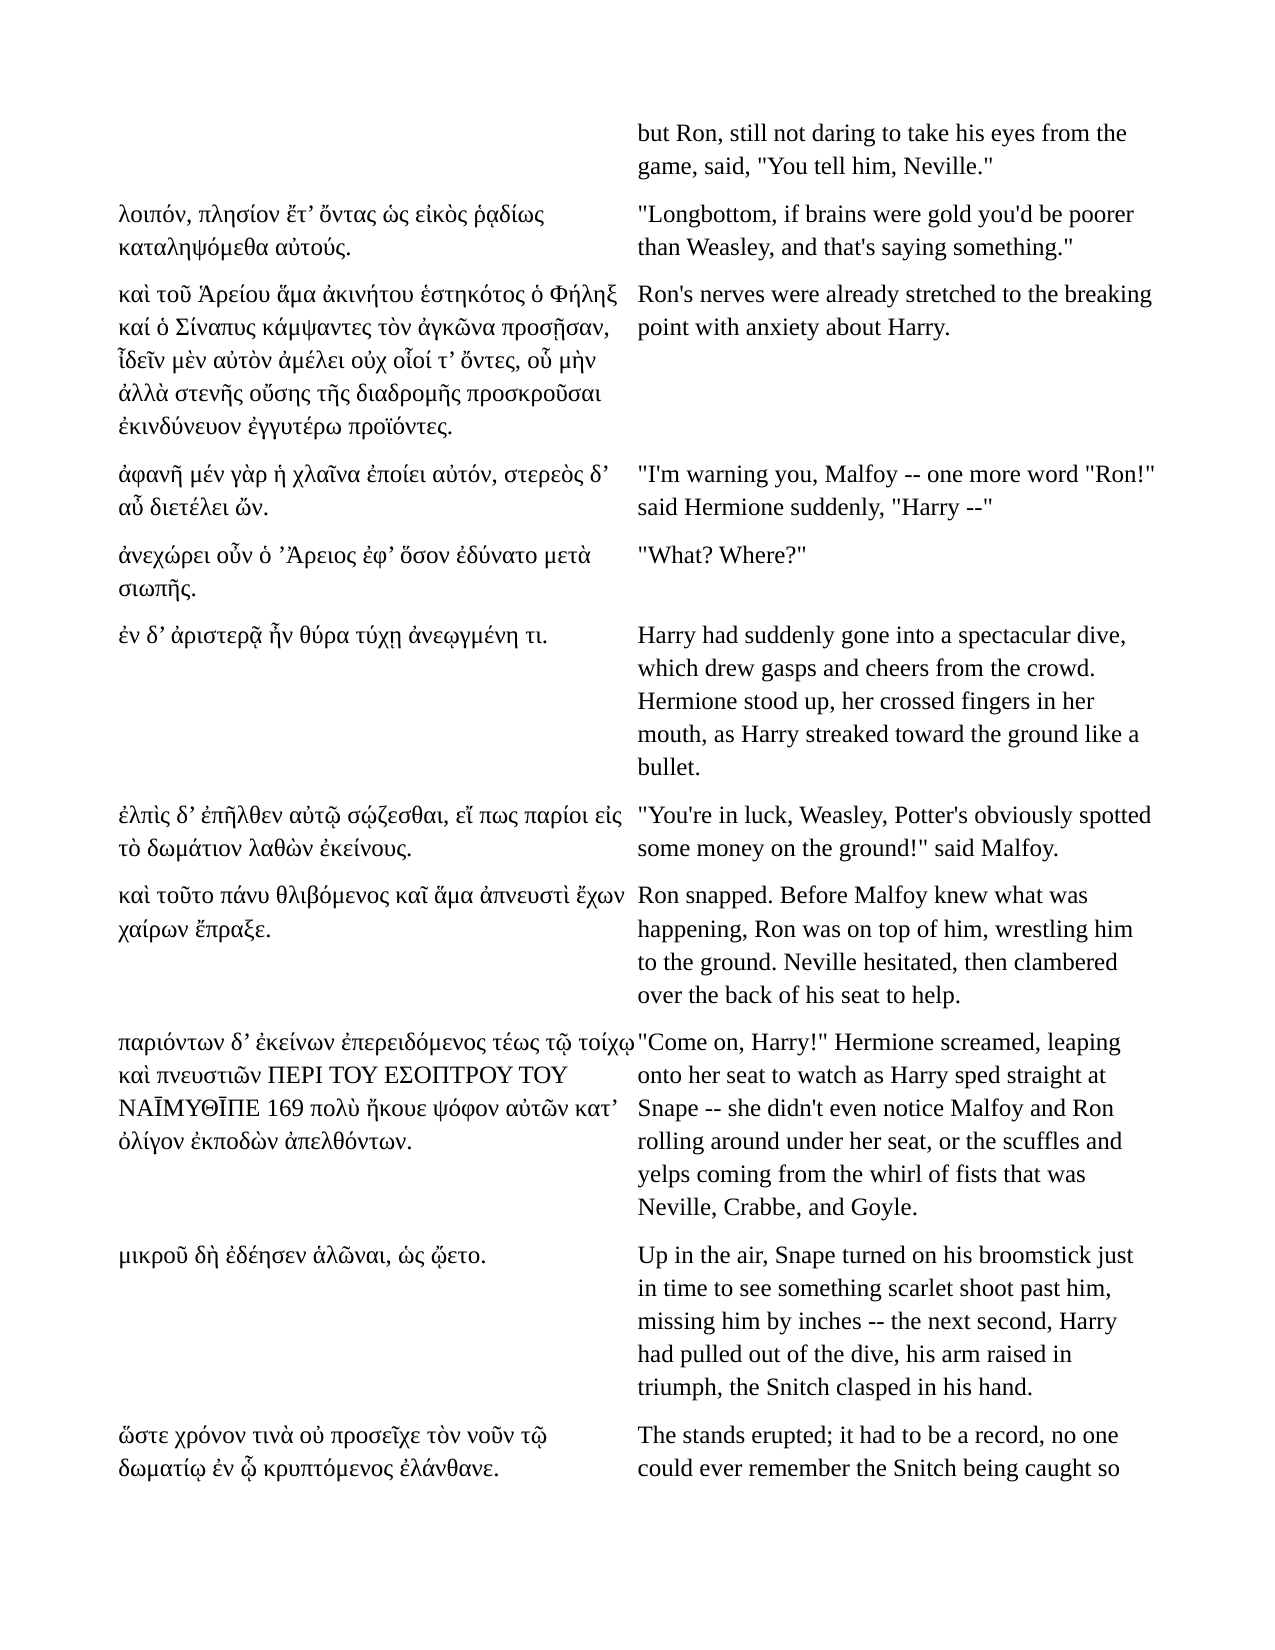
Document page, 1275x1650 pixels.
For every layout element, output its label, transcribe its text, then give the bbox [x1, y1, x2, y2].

table_cell ὥστε χρόνον τινὰ οὐ προσεῖχε τὸν νοῦν τῷ δωματίῳ ἐν ᾧ κρυπτόμενος ἐλάνθανε. [118, 1420, 637, 1500]
table_cell "What? Where?" [638, 540, 1157, 620]
table_cell "Longbottom, if brains were gold you'd be poorer than Weasley, and that's saying something." [638, 199, 1157, 279]
table_cell "You're in luck, Weasley, Potter's obviously spotted some money on the ground!" said Malfoy. [638, 800, 1157, 881]
table_cell ἐν δ’ ἀριστερᾷ ἦν θύρα τύχῃ ἀνεῳγμένη τι. [118, 620, 637, 800]
table_cell "I'm warning you, Malfoy -- one more word "Ron!" said Hermione suddenly, "Harry --" [638, 459, 1157, 540]
table_cell "Come on, Harry!" Hermione screamed, leaping onto her seat to watch as Harry sped straight at Snape -- she didn't even notice Malfoy and Ron rolling around under her seat, or the scuffles and yelps coming from the whirl of fists that was Neville, Crabbe, and Goyle. [638, 1027, 1157, 1240]
table_cell ἀνεχώρει οὖν ὁ ’Ἀρειος ἐφ’ ὅσον ἐδύνατο μετὰ σιωπῆς. [118, 540, 637, 620]
table_cell παριόντων δ’ ἐκείνων ἐπερειδόμενος τέως τῷ τοίχῳ καὶ πνευστιῶν ΠΕΡΙ ΤΟΥ ΕΣΟΠΤΡΟΥ ΤΟΥ ΝΑῙΜΥΘῙΠΕ 169 πολὺ ἤκουε ψόφον αὐτῶν κατ’ ὀλίγον ἐκποδὼν ἀπελθόντων. [118, 1027, 637, 1240]
table_cell ἀφανῆ μέν γὰρ ἡ χλαῖνα ἐποίει αὐτόν, στερεὸς δ’ αὖ διετέλει ὤν. [118, 459, 637, 540]
table_cell Harry had suddenly gone into a spectacular dive, which drew gasps and cheers from the crowd. Hermione stood up, her crossed fingers in her mouth, as Harry streaked toward the ground like a bullet. [638, 620, 1157, 800]
table_cell καὶ τοῦ Ἁρείου ἅμα ἀκινήτου ἑστηκότος ὁ Φήληξ καί ὁ Σίναπυς κάμψαντες τὸν ἀγκῶνα προσῇσαν, ἶδεῖν μὲν αὐτὸν ἀμέλει οὐχ οἷοί τ’ ὄντες, οὗ μὴν ἀλλὰ στενῆς οὔσης τῆς διαδρομῆς προσκροῦσαι ἐκινδύνευον ἐγγυτέρω προϊόντες. [118, 279, 637, 459]
table_cell Up in the air, Snape turned on his broomstick just in time to see something scarlet shoot past him, missing him by inches -- the next second, Harry had pulled out of the dive, his arm raised in triumph, the Snitch clasped in his hand. [638, 1240, 1157, 1420]
table_cell λοιπόν, πλησίον ἔτ’ ὄντας ὡς εἰκὸς ῥᾳδίως καταληψόμεθα αὐτούς. [118, 199, 637, 279]
table_cell ἐλπὶς δ’ ἐπῆλθεν αὐτῷ σῴζεσθαι, εἴ πως παρίοι εἰς τὸ δωμάτιον λαθὼν ἐκείνους. [118, 800, 637, 881]
table_cell καὶ τοῦτο πάνυ θλιβόμενος καῖ ἅμα ἀπνευστὶ ἔχων χαίρων ἔπραξε. [118, 881, 637, 1027]
table_cell but Ron, still not daring to take his eyes from the game, said, "You tell him, Neville." [638, 118, 1157, 199]
table_cell The stands erupted; it had to be a record, no one could ever remember the Snitch being caught so [638, 1420, 1157, 1500]
table_cell Ron's nerves were already stretched to the breaking point with anxiety about Harry. [638, 279, 1157, 459]
table_cell [118, 118, 637, 199]
table_cell μικροῦ δὴ ἐδέησεν ἁλῶναι, ὡς ᾤετο. [118, 1240, 637, 1420]
table_cell Ron snapped. Before Malfoy knew what was happening, Ron was on top of him, wrestling him to the ground. Neville hesitated, then clambered over the back of his seat to help. [638, 881, 1157, 1027]
